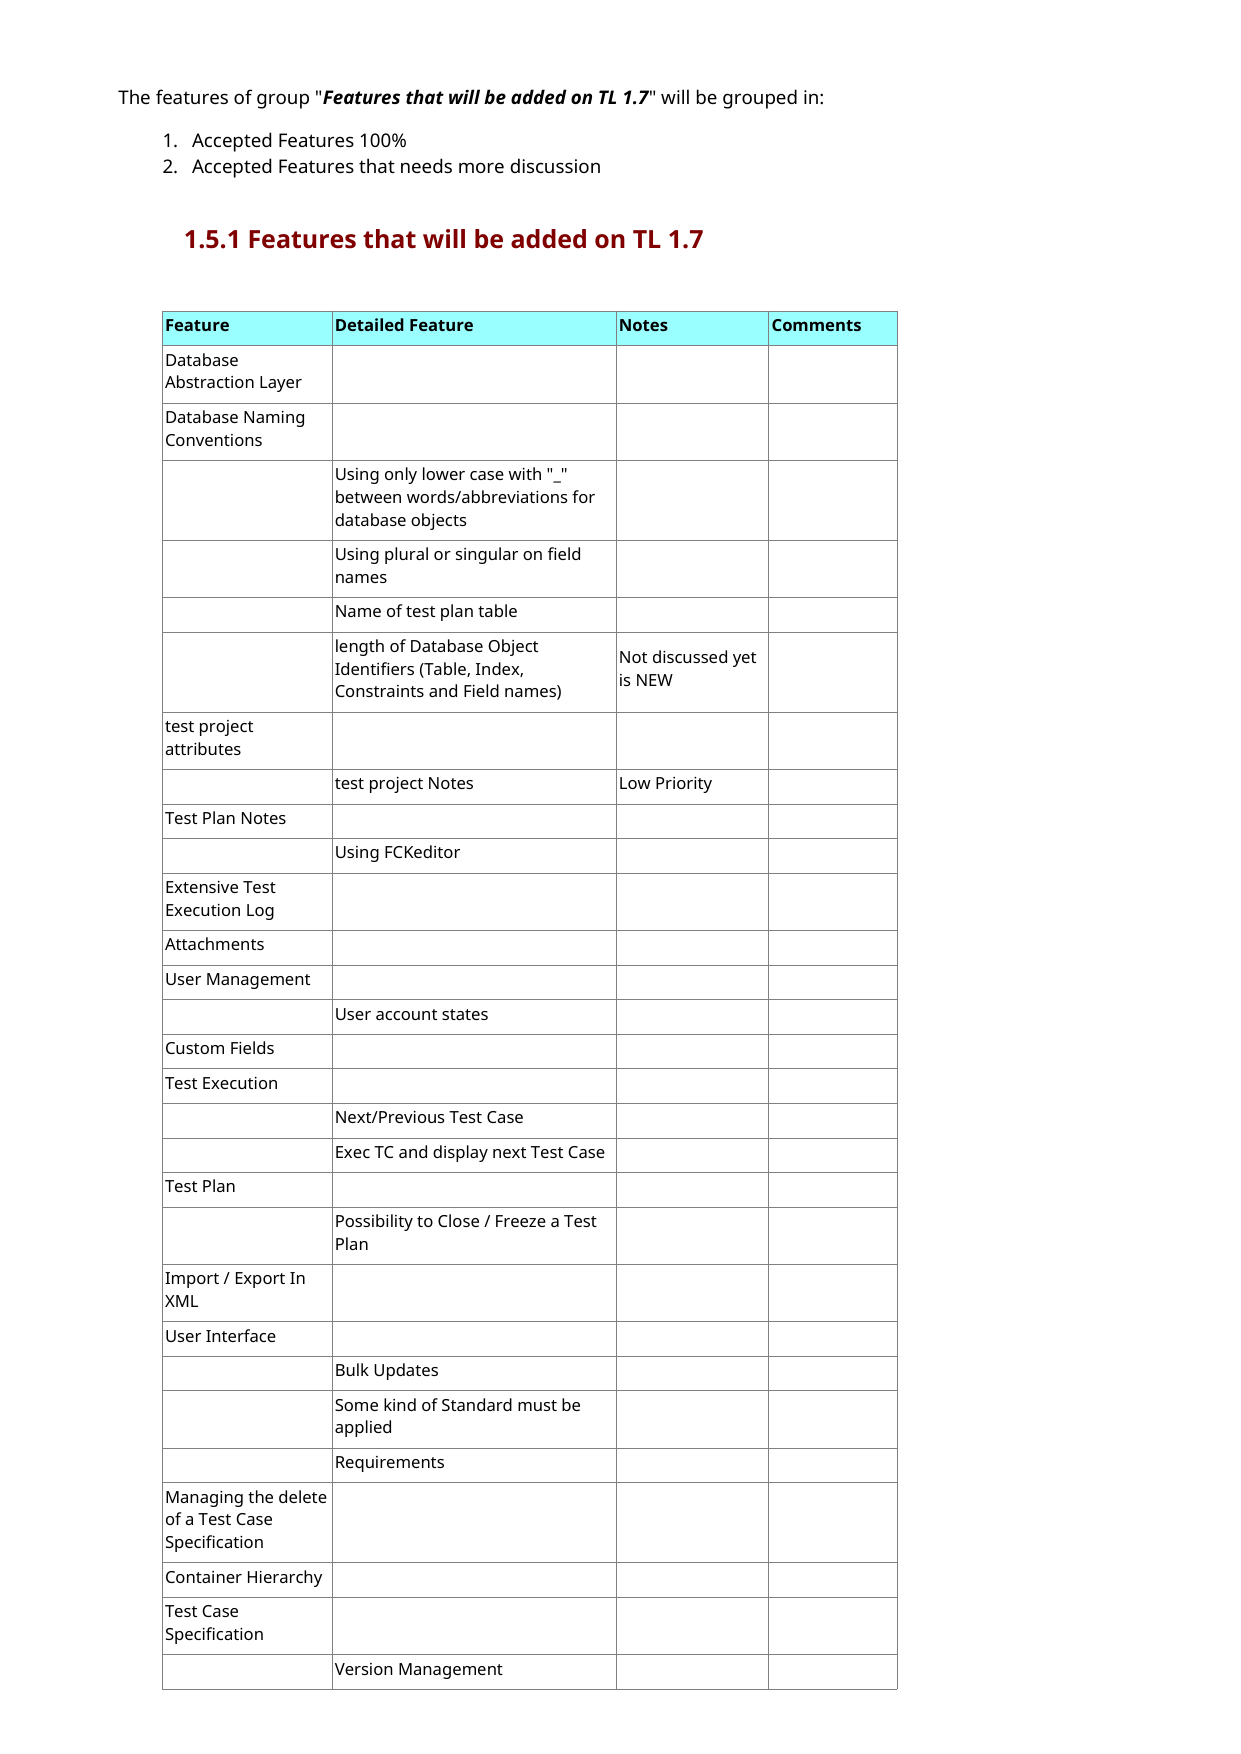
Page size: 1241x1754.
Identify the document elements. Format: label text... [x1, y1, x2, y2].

table_cell [769, 839, 897, 873]
table_cell [769, 874, 897, 930]
table_cell [769, 541, 897, 597]
table_header Notes [617, 312, 768, 345]
table_cell length of Database Object Identifiers (Table, Index, Constraints and Field names) [333, 633, 616, 712]
table_cell [769, 1563, 897, 1597]
table_cell [769, 805, 897, 838]
table_cell Next/Previous Test Case [333, 1104, 616, 1137]
table_cell Database Naming Conventions [163, 404, 332, 460]
table_cell [163, 1655, 332, 1689]
table_cell test project attributes [163, 713, 332, 769]
table_cell [163, 633, 332, 712]
table_cell Extensive Test Execution Log [163, 874, 332, 930]
table_cell [163, 839, 332, 873]
table_cell [617, 1265, 768, 1321]
table_header Feature [163, 312, 332, 345]
table_cell [333, 1563, 616, 1597]
table_cell Some kind of Standard must be applied [333, 1391, 616, 1448]
table_cell [769, 1391, 897, 1448]
table_cell [163, 541, 332, 597]
table_cell Not discussed yet is NEW [617, 633, 768, 712]
table_cell [617, 1483, 768, 1562]
table_cell [333, 1483, 616, 1562]
table_cell Using FCKeditor [333, 839, 616, 873]
table_cell [333, 966, 616, 999]
text The features of group "Features that will be added on TL 1.7" will be grouped in: [118, 59, 1181, 110]
table_cell Custom Fields [163, 1035, 332, 1068]
table_cell [769, 1104, 897, 1137]
table_cell test project Notes [333, 770, 616, 803]
table_cell [617, 1069, 768, 1103]
table_cell [333, 1035, 616, 1068]
table_cell [617, 1391, 768, 1448]
table_cell Test Plan Notes [163, 805, 332, 838]
table_cell [769, 346, 897, 402]
table_cell [769, 1265, 897, 1321]
table_cell Low Priority [617, 770, 768, 803]
table_cell [617, 874, 768, 930]
table_cell Managing the delete of a Test Case Specification [163, 1483, 332, 1562]
table_cell Exec TC and display next Test Case [333, 1139, 616, 1172]
table_cell [769, 770, 897, 803]
table_cell [333, 404, 616, 460]
table_cell Using only lower case with "_" between words/abbreviations for database objects [333, 461, 616, 540]
table_cell [617, 1563, 768, 1597]
table_cell [163, 1449, 332, 1482]
table_cell [333, 805, 616, 838]
table_cell Possibility to Close / Freeze a Test Plan [333, 1208, 616, 1264]
table_cell [617, 541, 768, 597]
table_cell [769, 1449, 897, 1482]
table_cell [617, 1449, 768, 1482]
table_cell Import / Export In XML [163, 1265, 332, 1321]
table_cell [769, 1069, 897, 1103]
table_cell [769, 966, 897, 999]
table_cell User account states [333, 1000, 616, 1034]
table_cell [769, 713, 897, 769]
table_cell Bulk Updates [333, 1357, 616, 1390]
table_cell [333, 931, 616, 964]
table_cell [617, 1104, 768, 1137]
table_cell [163, 770, 332, 803]
table_cell [617, 1598, 768, 1654]
table_cell [769, 1598, 897, 1654]
table_cell [769, 1035, 897, 1068]
subtitle Features that will be added on TL 1.7 [177, 222, 1181, 256]
table_cell [617, 1208, 768, 1264]
table_cell [769, 1322, 897, 1356]
table_cell User Management [163, 966, 332, 999]
table_cell [163, 1139, 332, 1172]
table_cell [333, 1598, 616, 1654]
table_cell [769, 461, 897, 540]
table_cell Version Management [333, 1655, 616, 1689]
table_cell [617, 598, 768, 632]
table_cell [333, 1173, 616, 1207]
table_cell [617, 346, 768, 402]
table_cell Container Hierarchy [163, 1563, 332, 1597]
list Accepted Features that needs more discussion [162, 153, 1181, 179]
table_cell Name of test plan table [333, 598, 616, 632]
table_cell Test Execution [163, 1069, 332, 1103]
table_cell [769, 1655, 897, 1689]
table_cell [769, 1357, 897, 1390]
table_cell [333, 1322, 616, 1356]
table_cell [163, 1000, 332, 1034]
table_cell [769, 404, 897, 460]
table_cell [617, 931, 768, 964]
table_cell [617, 1035, 768, 1068]
table_cell [769, 1483, 897, 1562]
table_cell [617, 1655, 768, 1689]
table_cell [617, 966, 768, 999]
table_cell User Interface [163, 1322, 332, 1356]
table_cell Using plural or singular on field names [333, 541, 616, 597]
table_cell [617, 1000, 768, 1034]
table_cell Requirements [333, 1449, 616, 1482]
table_cell [769, 931, 897, 964]
table_cell [333, 346, 616, 402]
table_cell [163, 1104, 332, 1137]
table_cell [617, 839, 768, 873]
table_cell Test Plan [163, 1173, 332, 1207]
table_cell [769, 1208, 897, 1264]
table_cell Attachments [163, 931, 332, 964]
table_cell [333, 874, 616, 930]
table_cell [617, 404, 768, 460]
table_header Comments [769, 312, 897, 345]
table_header Detailed Feature [333, 312, 616, 345]
table_cell Database Abstraction Layer [163, 346, 332, 402]
table_cell [617, 1322, 768, 1356]
table_cell [163, 598, 332, 632]
table_cell [333, 1265, 616, 1321]
table_cell [769, 1139, 897, 1172]
table_cell [617, 805, 768, 838]
table_cell [769, 598, 897, 632]
list Accepted Features 100% [162, 128, 1181, 153]
table_cell [333, 713, 616, 769]
table_cell [769, 1173, 897, 1207]
table_cell [617, 461, 768, 540]
table_cell [769, 1000, 897, 1034]
table_cell [163, 1391, 332, 1448]
table_cell [163, 461, 332, 540]
table_cell Test Case Specification [163, 1598, 332, 1654]
table_cell [163, 1208, 332, 1264]
table_cell [617, 713, 768, 769]
table_cell [617, 1357, 768, 1390]
table_cell [617, 1139, 768, 1172]
table_cell [163, 1357, 332, 1390]
table_cell [617, 1173, 768, 1207]
table_cell [333, 1069, 616, 1103]
table_cell [769, 633, 897, 712]
